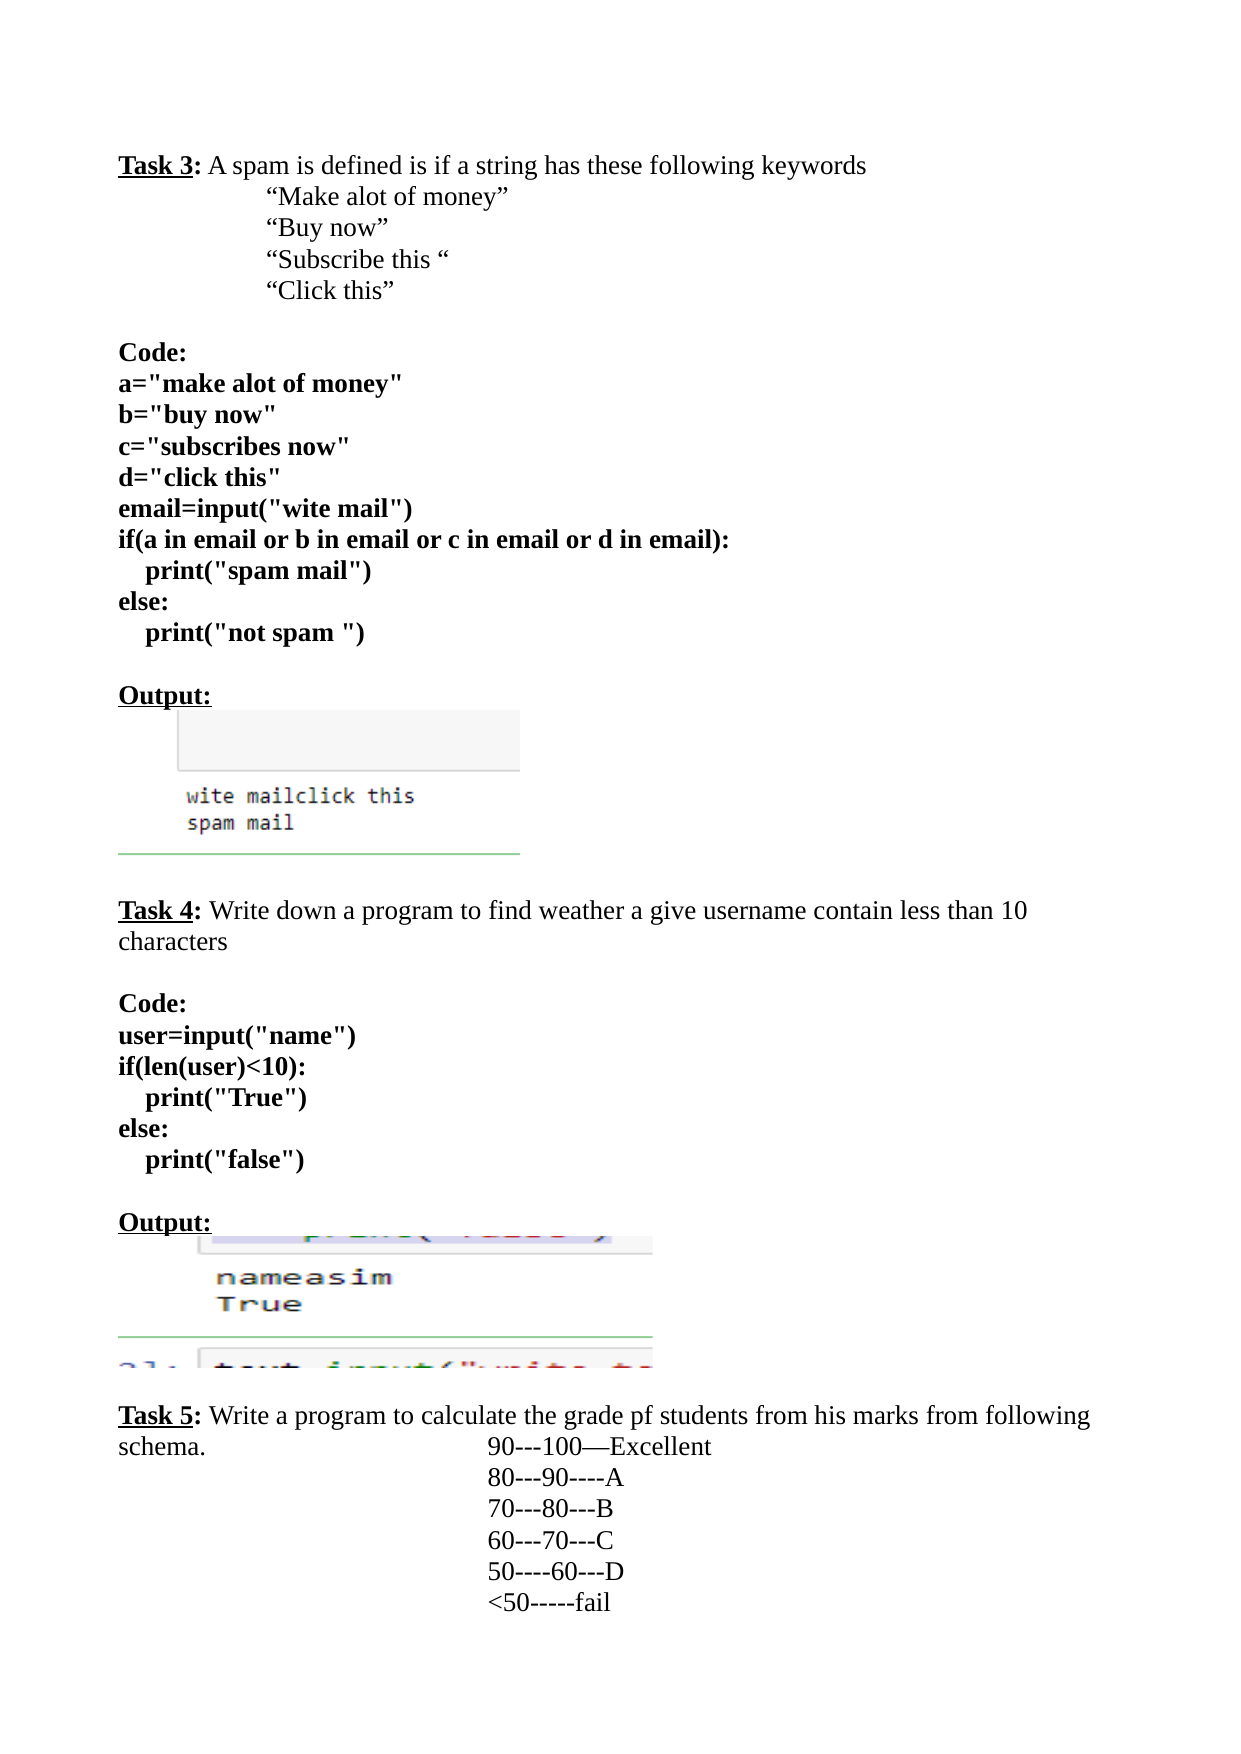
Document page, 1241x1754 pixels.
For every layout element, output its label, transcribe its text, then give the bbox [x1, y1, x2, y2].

text Code: [118, 336, 1122, 367]
text “Click this” [118, 274, 1122, 305]
text “Buy now” [118, 212, 1122, 243]
text 80---90----A [118, 1461, 1122, 1493]
text c="subscribes now" [118, 429, 1122, 461]
text Output: [118, 1206, 1122, 1237]
text 70---80---B [118, 1493, 1122, 1524]
text Code: [118, 988, 1122, 1019]
text Task 5: Write a program to calculate the grade pf students from his marks from following schema. 90---100—Excellent [118, 1399, 1122, 1461]
text Task 4: Write down a program to find weather a give username contain less than 10 characters [118, 894, 1122, 956]
text d="click this" [118, 461, 1122, 492]
text Task 3: A spam is defined is if a string has these following keywords [118, 149, 1122, 180]
text Output: [118, 679, 1122, 710]
text email=input("wite mail") [118, 492, 1122, 523]
text <50-----fail [118, 1586, 1122, 1617]
text “Make alot of money” [118, 180, 1122, 212]
text print("false") [118, 1143, 1122, 1174]
text a="make alot of money" [118, 367, 1122, 398]
text else: [118, 1112, 1122, 1143]
text else: [118, 585, 1122, 616]
text print("not spam ") [118, 616, 1122, 648]
text print("spam mail") [118, 554, 1122, 585]
text 50----60---D [118, 1555, 1122, 1586]
text b="buy now" [118, 398, 1122, 429]
text “Subscribe this “ [118, 243, 1122, 274]
picture [118, 1236, 653, 1368]
text if(a in email or b in email or c in email or d in email): [118, 523, 1122, 554]
text user=input("name") [118, 1019, 1122, 1050]
text 60---70---C [118, 1524, 1122, 1555]
picture [118, 710, 520, 863]
text print("True") [118, 1081, 1122, 1112]
text if(len(user)<10): [118, 1050, 1122, 1081]
